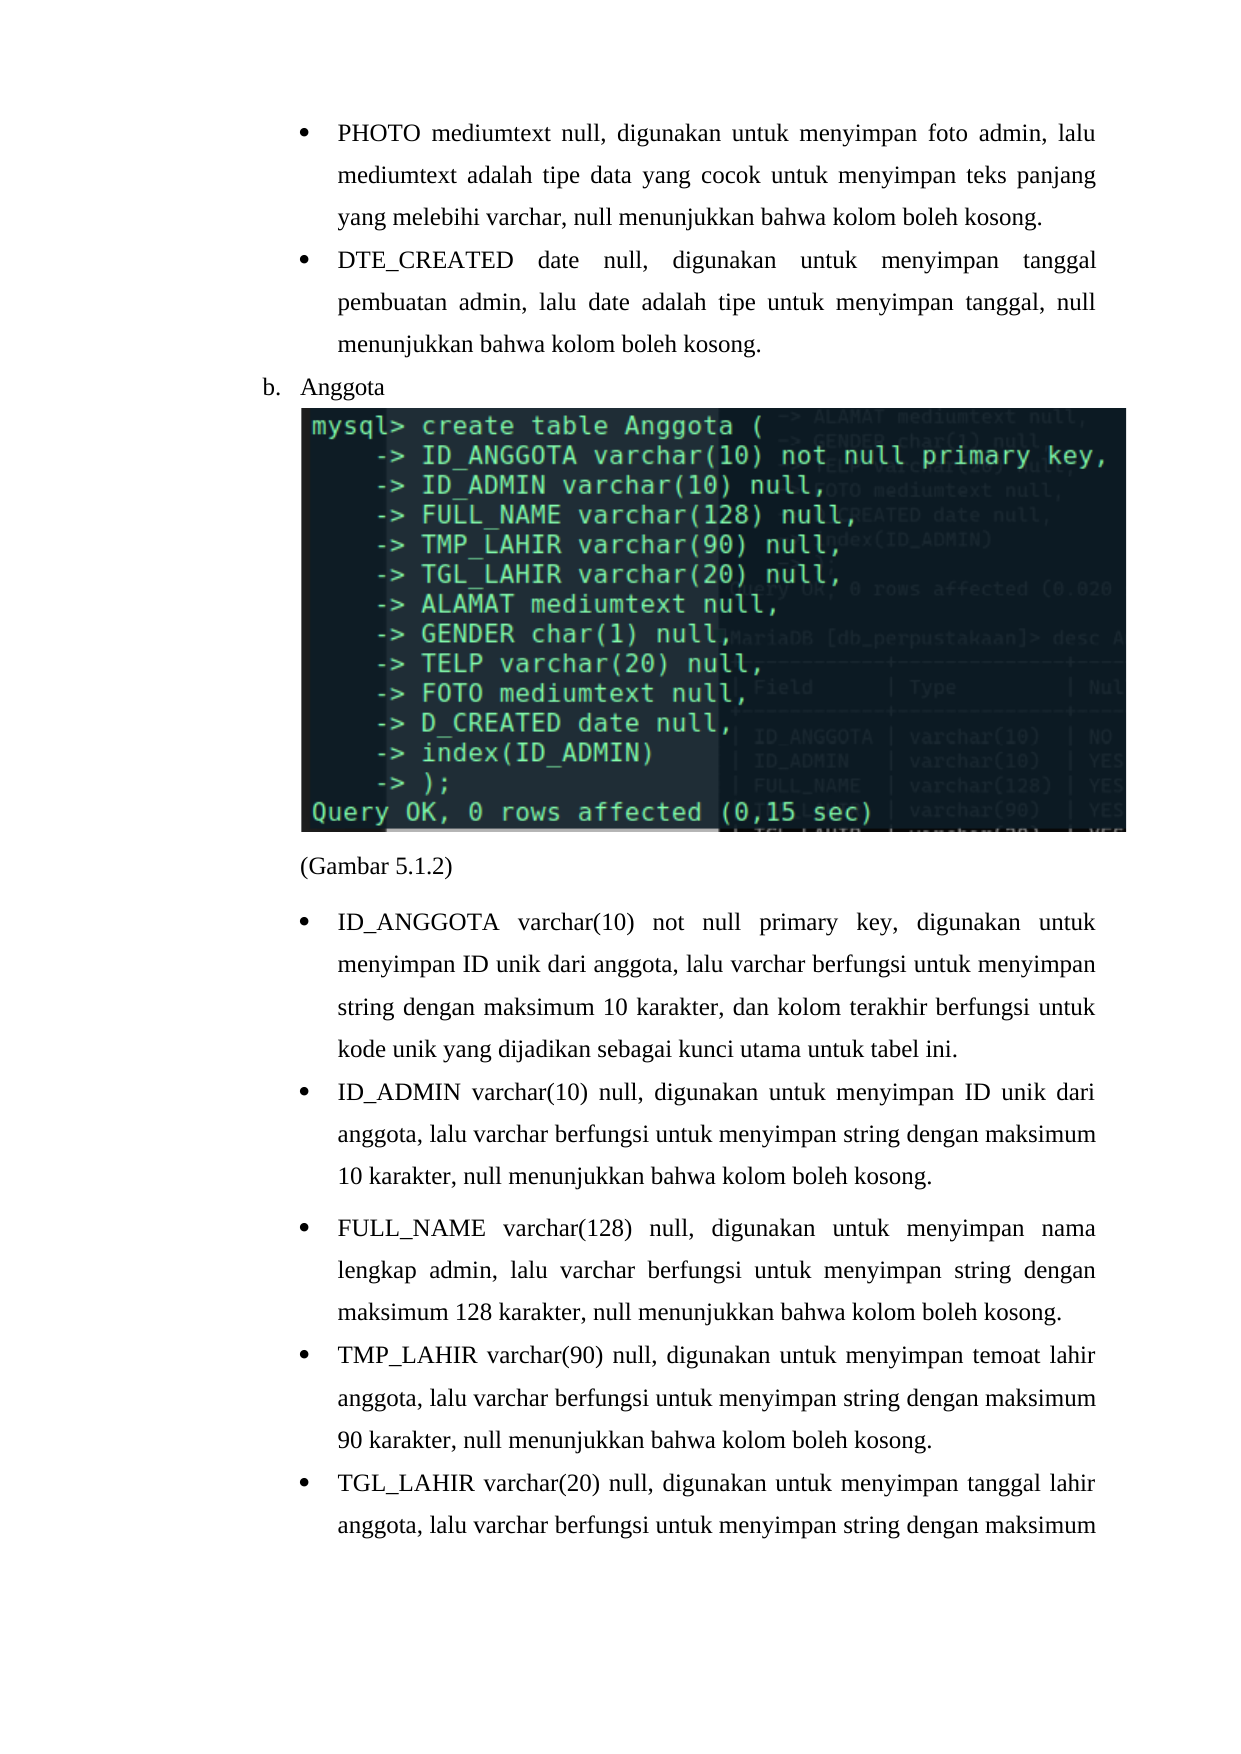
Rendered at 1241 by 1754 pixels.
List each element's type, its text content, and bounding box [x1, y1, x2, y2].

picture [301, 408, 1127, 832]
list DTE_CREATED date null, digunakan untuk menyimpan tanggal pembuatan admin, lalu date adalah tipe untuk menyimpan tanggal, null menunjukkan bahwa kolom boleh kosong. [300, 245, 1097, 358]
list PHOTO mediumtext null, digunakan untuk menyimpan foto admin, lalu mediumtext adalah tipe data yang cocok untuk menyimpan teks panjang yang melebihi varchar, null menunjukkan bahwa kolom boleh kosong. [300, 118, 1097, 231]
list ID_ADMIN varchar(10) null, digunakan untuk menyimpan ID unik dari anggota, lalu varchar berfungsi untuk menyimpan string dengan maksimum 10 karakter, null menunjukkan bahwa kolom boleh kosong. [300, 1077, 1096, 1190]
list TGL_LAHIR varchar(20) null, digunakan untuk menyimpan tanggal lahir anggota, lalu varchar berfungsi untuk menyimpan string dengan maksimum [300, 1468, 1096, 1538]
list TMP_LAHIR varchar(90) null, digunakan untuk menyimpan temoat lahir anggota, lalu varchar berfungsi untuk menyimpan string dengan maksimum 90 karakter, null menunjukkan bahwa kolom boleh kosong. [300, 1340, 1096, 1453]
list Anggota [262, 372, 1159, 401]
text (Gambar 5.1.2) [300, 421, 1159, 880]
list FULL_NAME varchar(128) null, digunakan untuk menyimpan nama lengkap admin, lalu varchar berfungsi untuk menyimpan string dengan maksimum 128 karakter, null menunjukkan bahwa kolom boleh kosong. [300, 1213, 1096, 1326]
list ID_ANGGOTA varchar(10) not null primary key, digunakan untuk menyimpan ID unik dari anggota, lalu varchar berfungsi untuk menyimpan string dengan maksimum 10 karakter, dan kolom terakhir berfungsi untuk kode unik yang dijadikan sebagai kunci utama untuk tabel ini. [300, 907, 1097, 1063]
